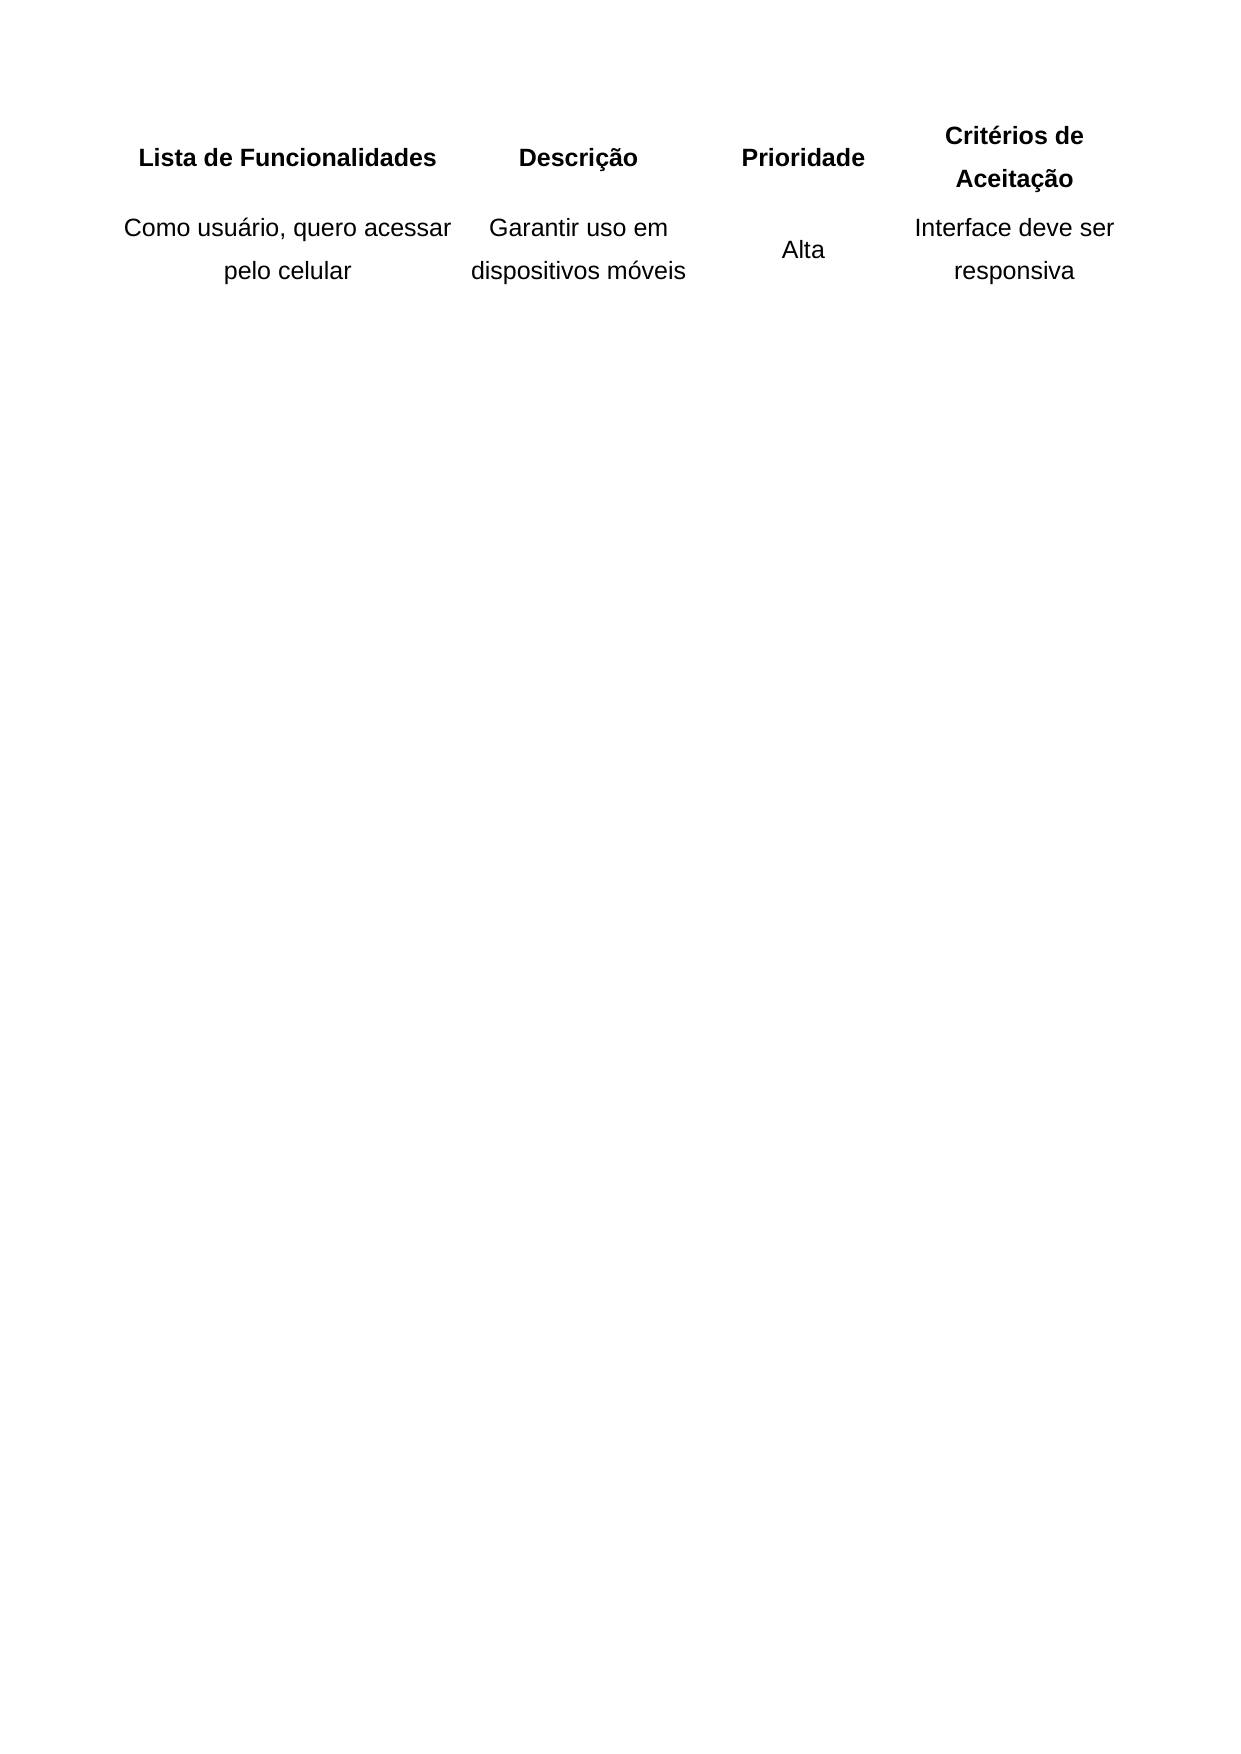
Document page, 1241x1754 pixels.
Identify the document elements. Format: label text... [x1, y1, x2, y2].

table_cell Como usuário, quero acessar pelo celular [118, 210, 457, 302]
table_header Critérios de Aceitação [907, 118, 1122, 210]
table_cell Interface deve ser responsiva [907, 210, 1122, 302]
table_header Prioridade [700, 118, 907, 210]
table_cell Alta [700, 210, 907, 302]
table_cell Garantir uso em dispositivos móveis [457, 210, 700, 302]
table_header Descrição [457, 118, 700, 210]
table_header Lista de Funcionalidades [118, 118, 457, 210]
